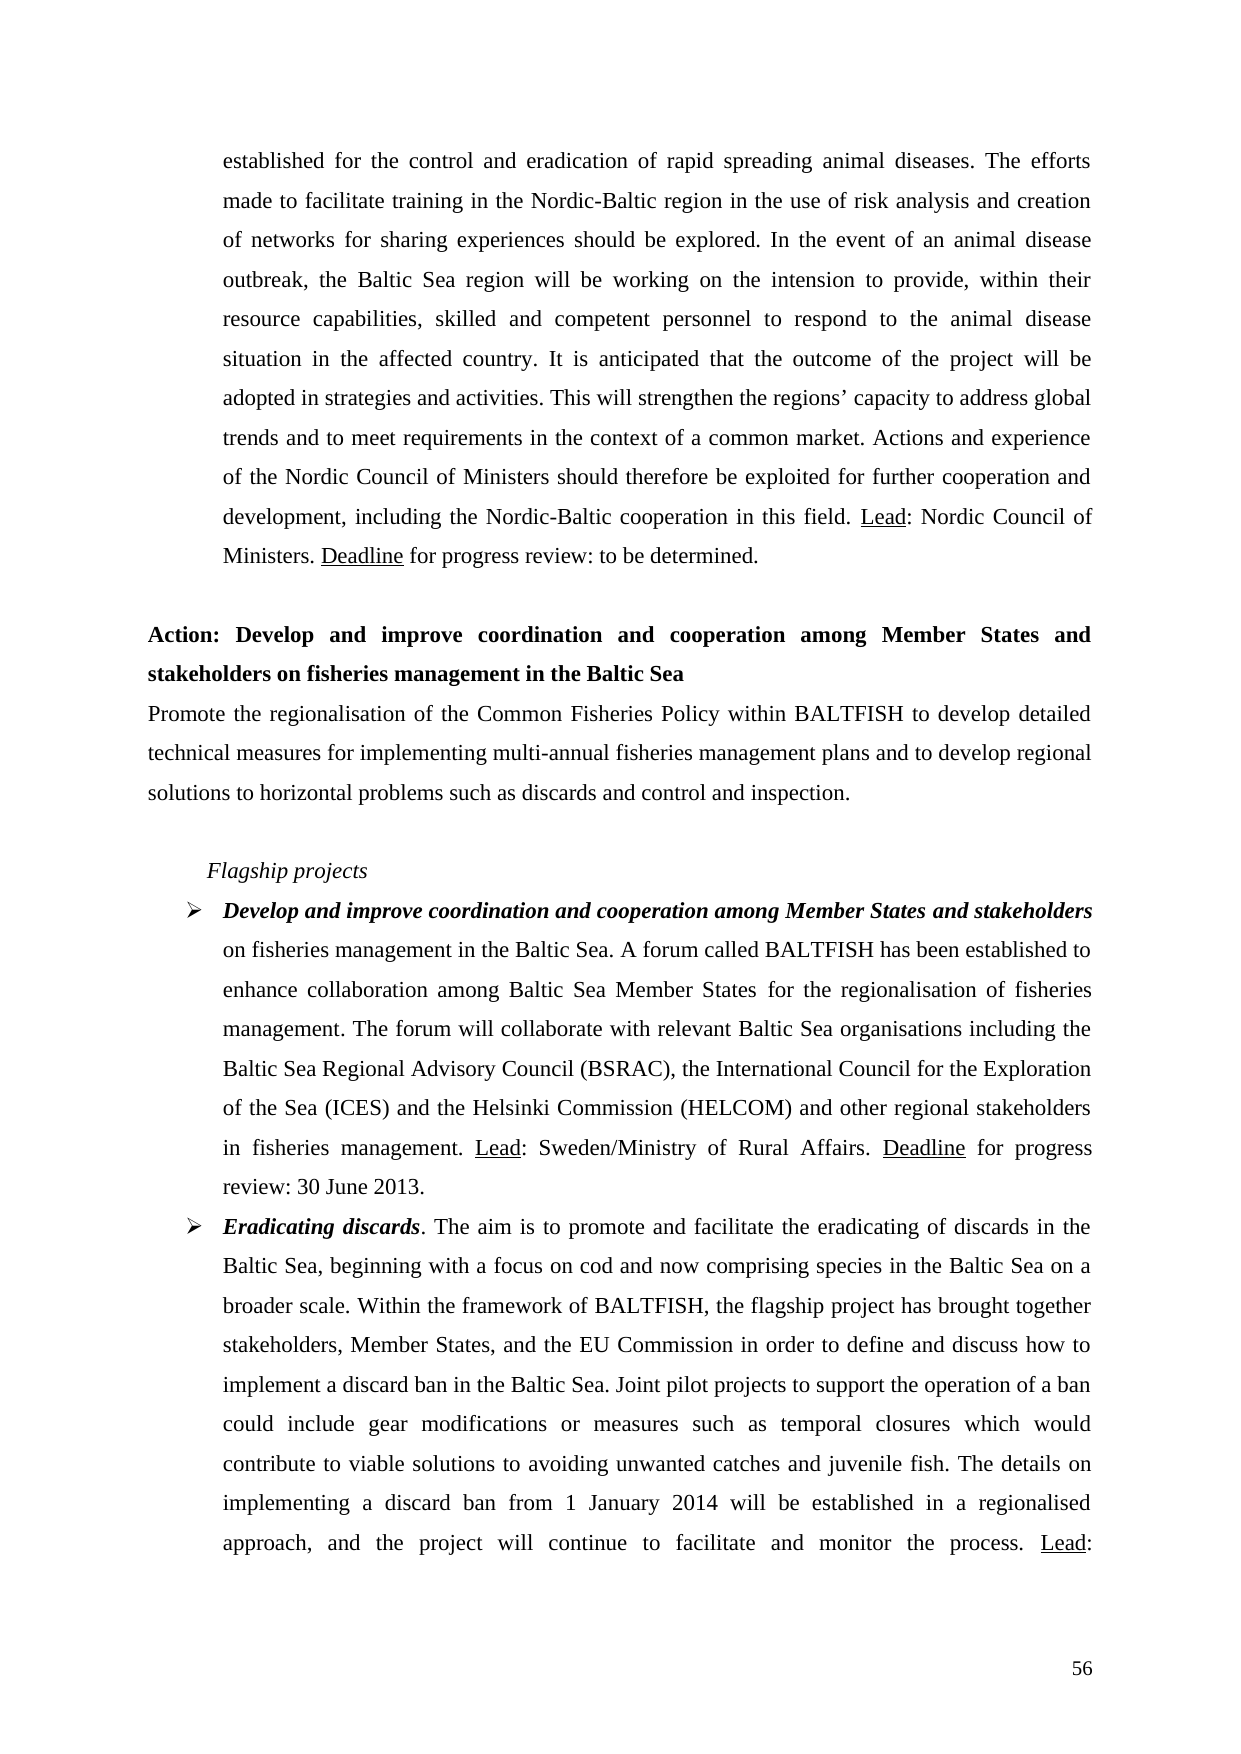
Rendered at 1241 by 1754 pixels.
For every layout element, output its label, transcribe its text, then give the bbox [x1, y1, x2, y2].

text Promote the regionalisation of the Common Fisheries Policy within BALTFISH to develop detailed technical measures for implementing multi-annual fisheries management plans and to develop regional solutions to horizontal problems such as discards and control and inspection. [148, 700, 1093, 805]
list Develop and improve coordination and cooperation among Member States and stakeholders on fisheries management in the Baltic Sea. A forum called BALTFISH has been established to enhance collaboration among Baltic Sea Member States for the regionalisation of fisheries management. The forum will collaborate with relevant Baltic Sea organisations including the Baltic Sea Regional Advisory Council (BSRAC), the International Council for the Exploration of the Sea (ICES) and the Helsinki Commission (HELCOM) and other regional stakeholders in fisheries management. Lead: Sweden/Ministry of Rural Affairs. Deadline for progress review: 30 June 2013. [185, 897, 1093, 1200]
list established for the control and eradication of rapid spreading animal diseases. The efforts made to facilitate training in the Nordic-Baltic region in the use of risk analysis and creation of networks for sharing experiences should be explored. In the event of an animal disease outbreak, the Baltic Sea region will be working on the intension to provide, within their resource capabilities, skilled and competent personnel to respond to the animal disease situation in the affected country. It is anticipated that the outcome of the project will be adopted in strategies and activities. This will strengthen the regions’ capacity to address global trends and to meet requirements in the context of a common market. Actions and experience of the Nordic Council of Ministers should therefore be exploited for further cooperation and development, including the Nordic-Baltic cooperation in this field. Lead: Nordic Council of Ministers. Deadline for progress review: to be determined. [185, 148, 1093, 569]
list Eradicating discards. The aim is to promote and facilitate the eradicating of discards in the Baltic Sea, beginning with a focus on cod and now comprising species in the Baltic Sea on a broader scale. Within the framework of BALTFISH, the flagship project has brought together stakeholders, Member States, and the EU Commission in order to define and discuss how to implement a discard ban in the Baltic Sea. Joint pilot projects to support the operation of a ban could include gear modifications or measures such as temporal closures which would contribute to viable solutions to avoiding unwanted catches and juvenile fish. The details on implementing a discard ban from 1 January 2014 will be established in a regionalised approach, and the project will continue to facilitate and monitor the process. Lead: [185, 1213, 1093, 1555]
text Flagship projects [148, 858, 1093, 884]
text Action: Develop and improve coordination and cooperation among Member States and stakeholders on fisheries management in the Baltic Sea [148, 621, 1093, 687]
